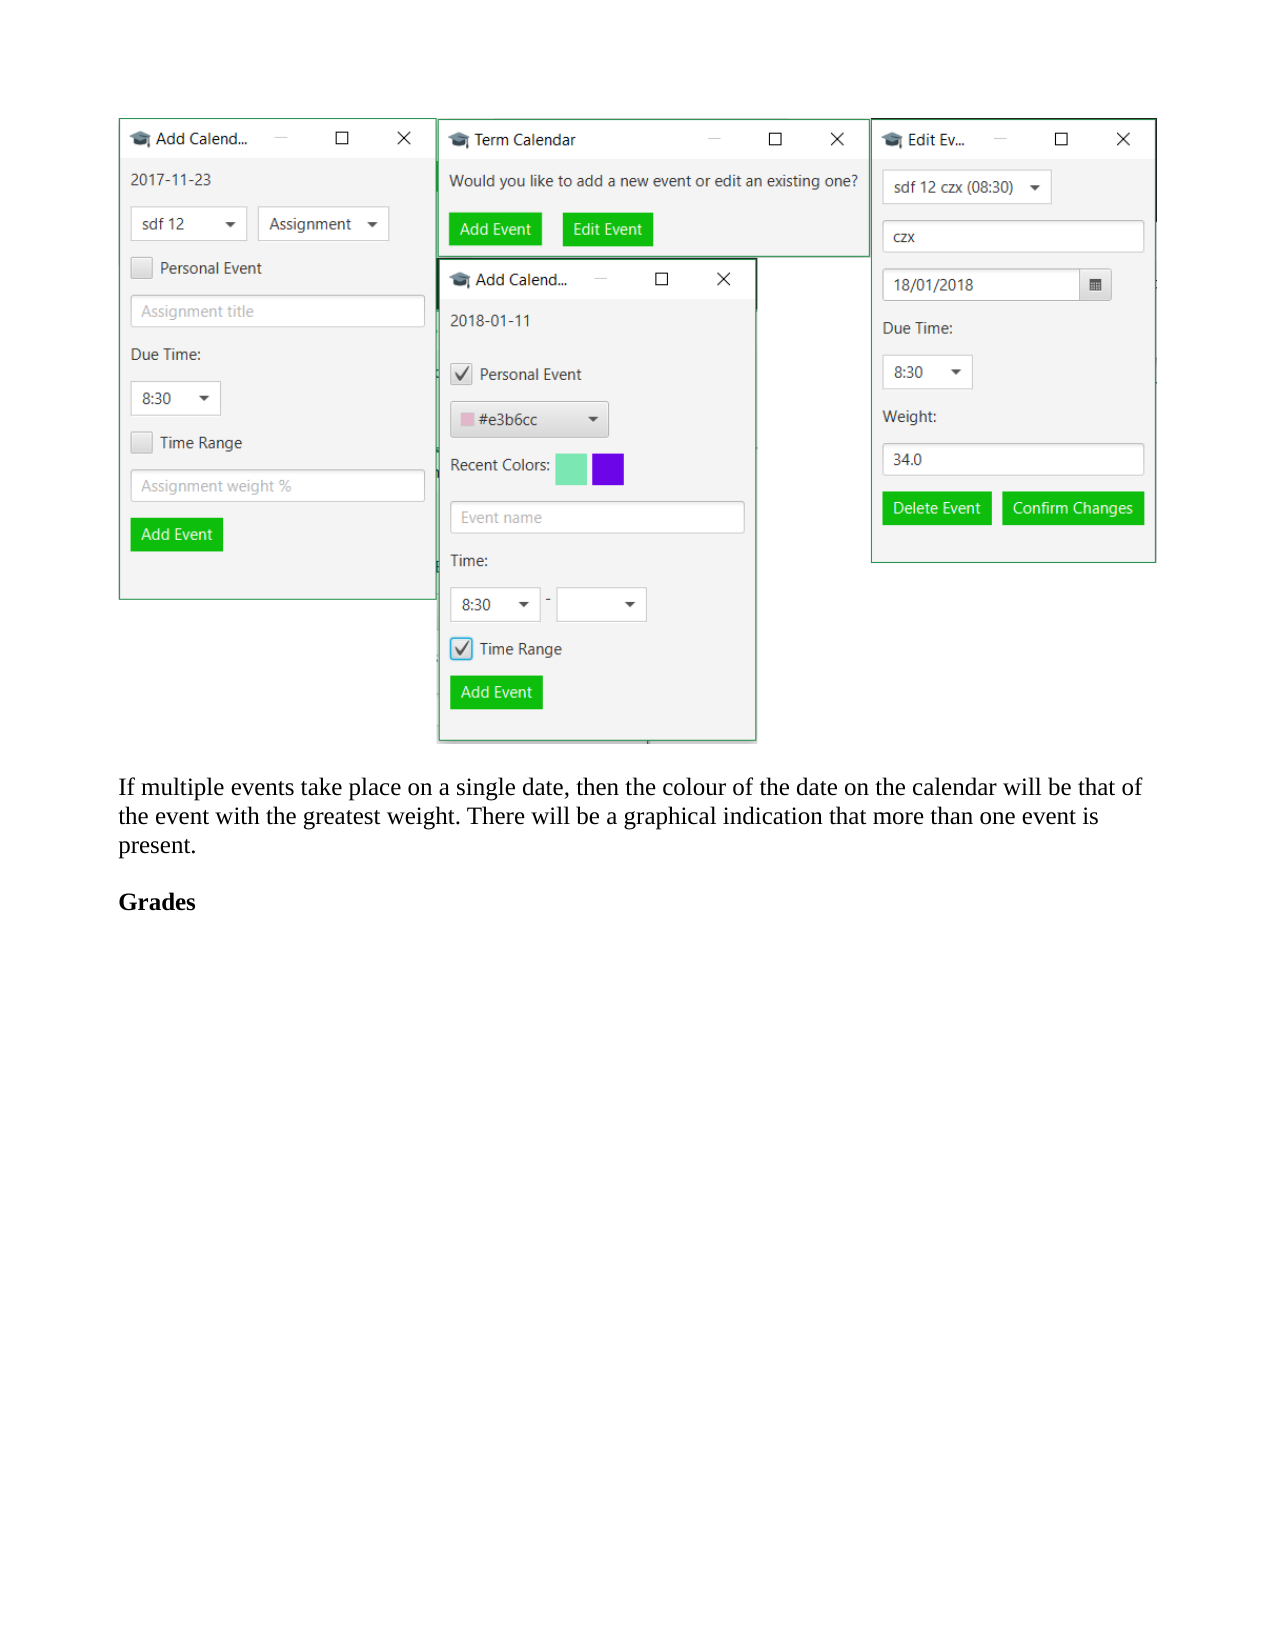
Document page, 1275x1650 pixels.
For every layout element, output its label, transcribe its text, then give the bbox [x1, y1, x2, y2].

text If multiple events take place on a single date, then the colour of the date on the calendar will be that of the event with the greatest weight. There will be a graphical indication that more than one event is present. [118, 772, 1157, 859]
text Grades [118, 887, 1157, 916]
picture [118, 118, 1157, 744]
